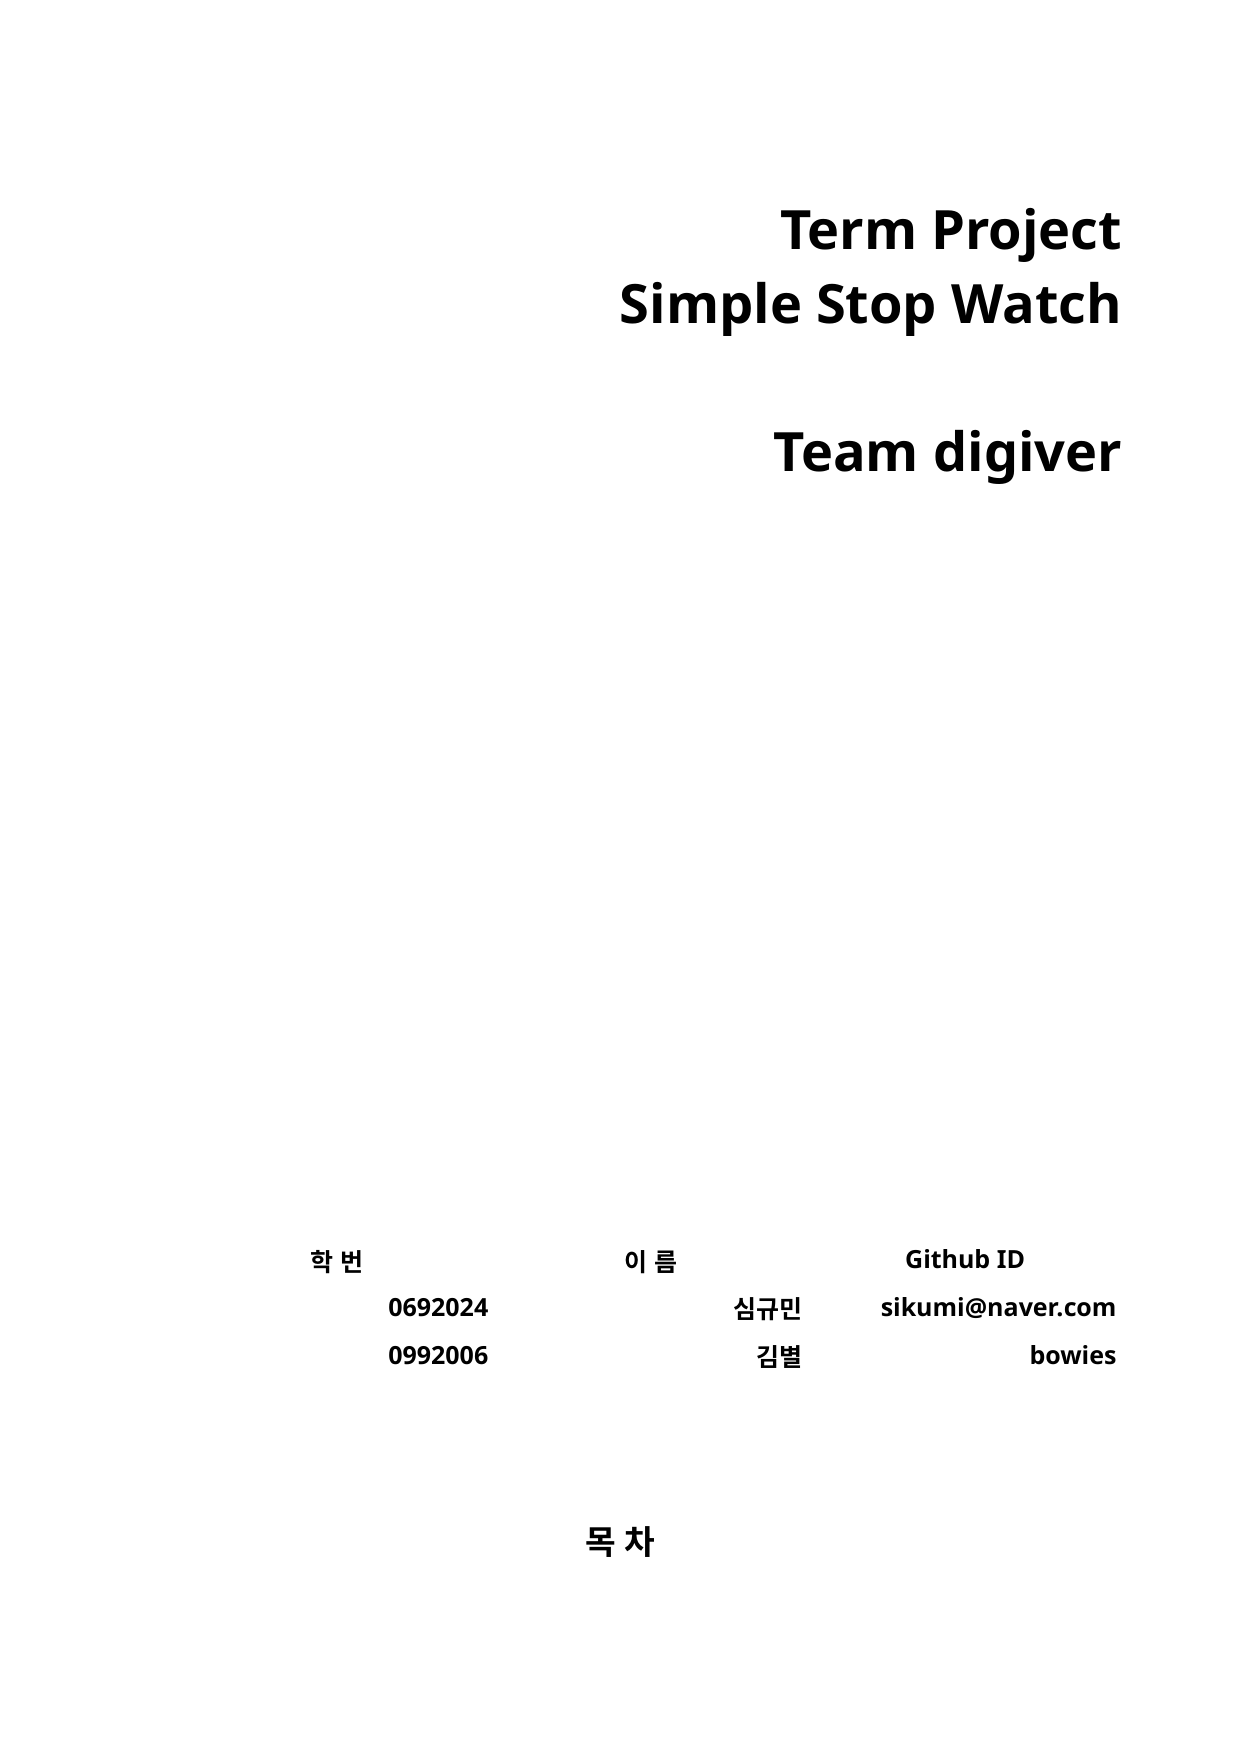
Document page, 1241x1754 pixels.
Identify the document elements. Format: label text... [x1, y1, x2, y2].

table_cell sikumi@naver.com [808, 1284, 1122, 1332]
table_cell 0692024 [180, 1284, 494, 1332]
text Term Project [118, 192, 1122, 266]
table_cell 김별 [494, 1332, 808, 1379]
text Team digiver [118, 413, 1122, 487]
table_header 이 름 [494, 1236, 808, 1284]
table_cell 0992006 [180, 1332, 494, 1379]
table_cell bowies [808, 1332, 1122, 1379]
table_header Github ID [808, 1236, 1122, 1284]
table_header 학 번 [180, 1236, 494, 1284]
text 목 차 [118, 1516, 1122, 1564]
text Simple Stop Watch [118, 266, 1122, 339]
table_cell 심규민 [494, 1284, 808, 1332]
